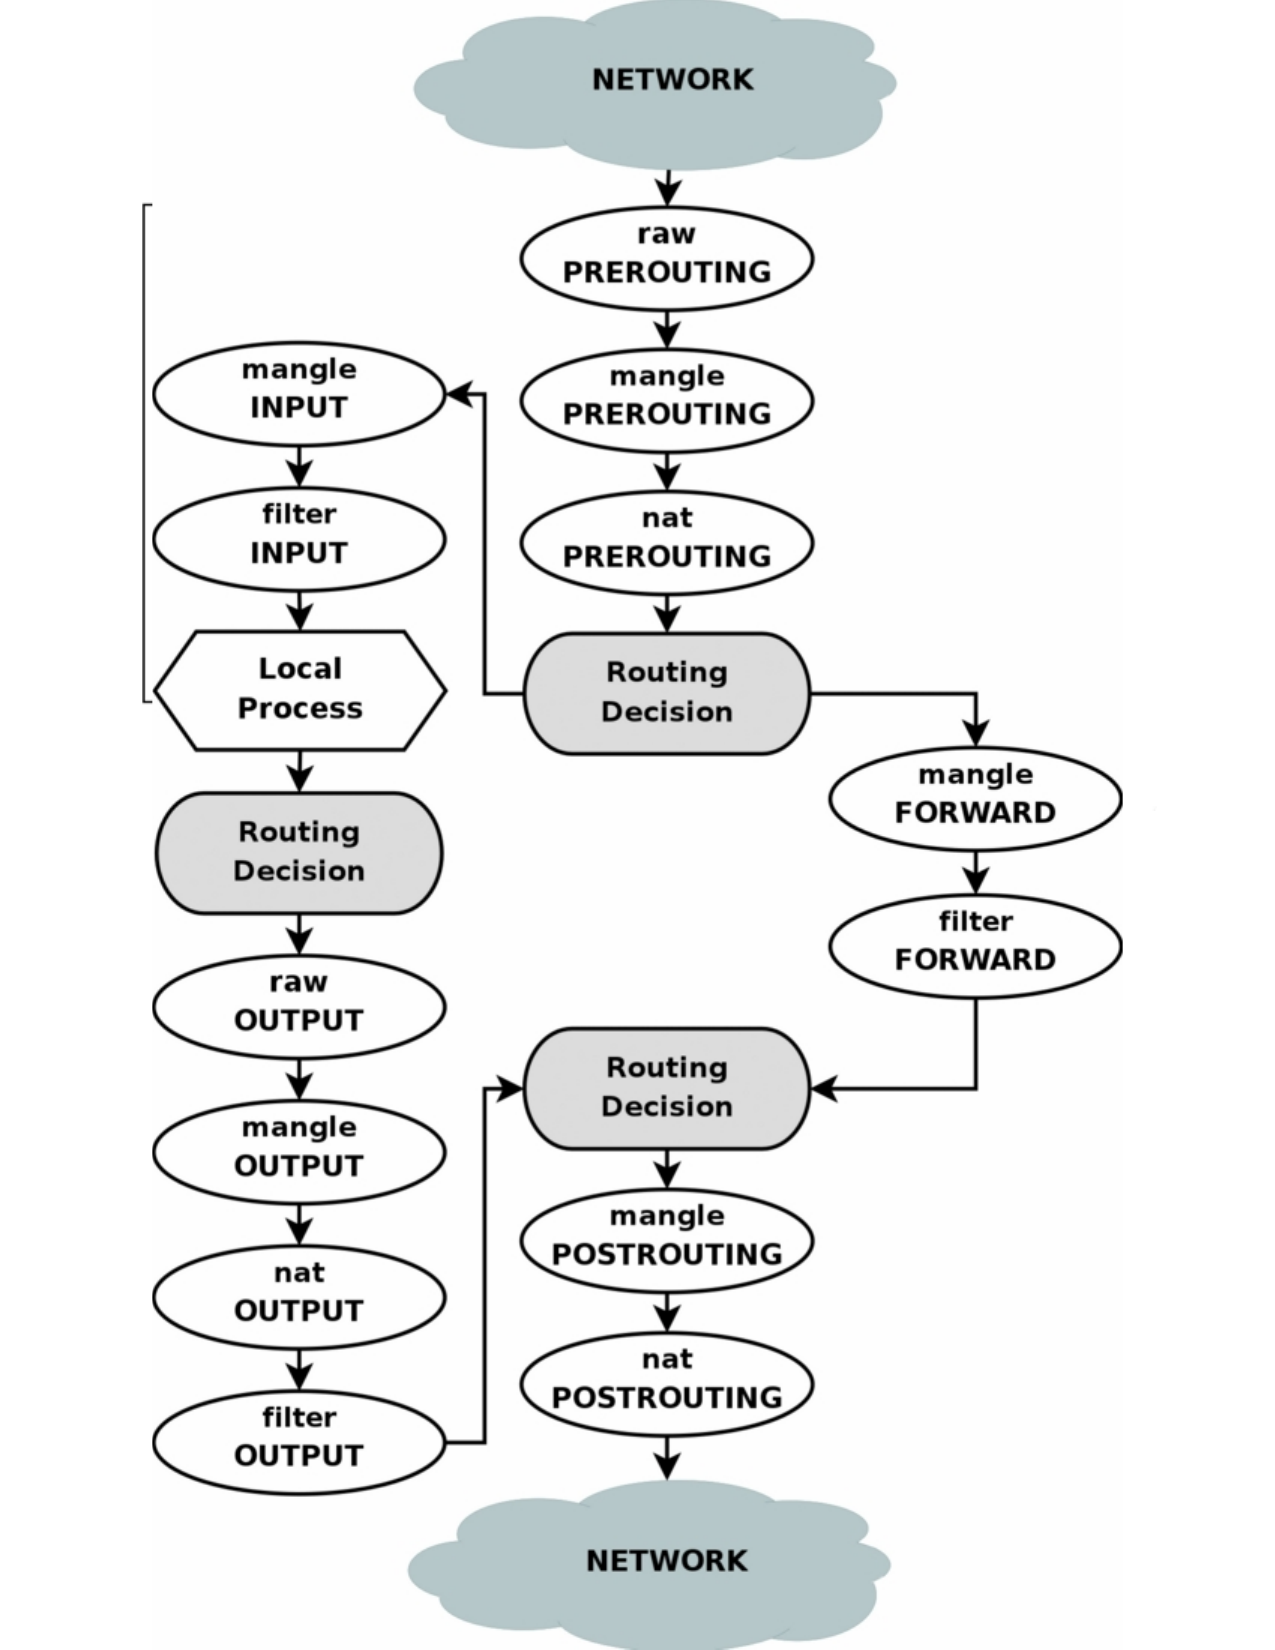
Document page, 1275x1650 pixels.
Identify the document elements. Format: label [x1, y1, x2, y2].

picture [118, 0, 1157, 1650]
